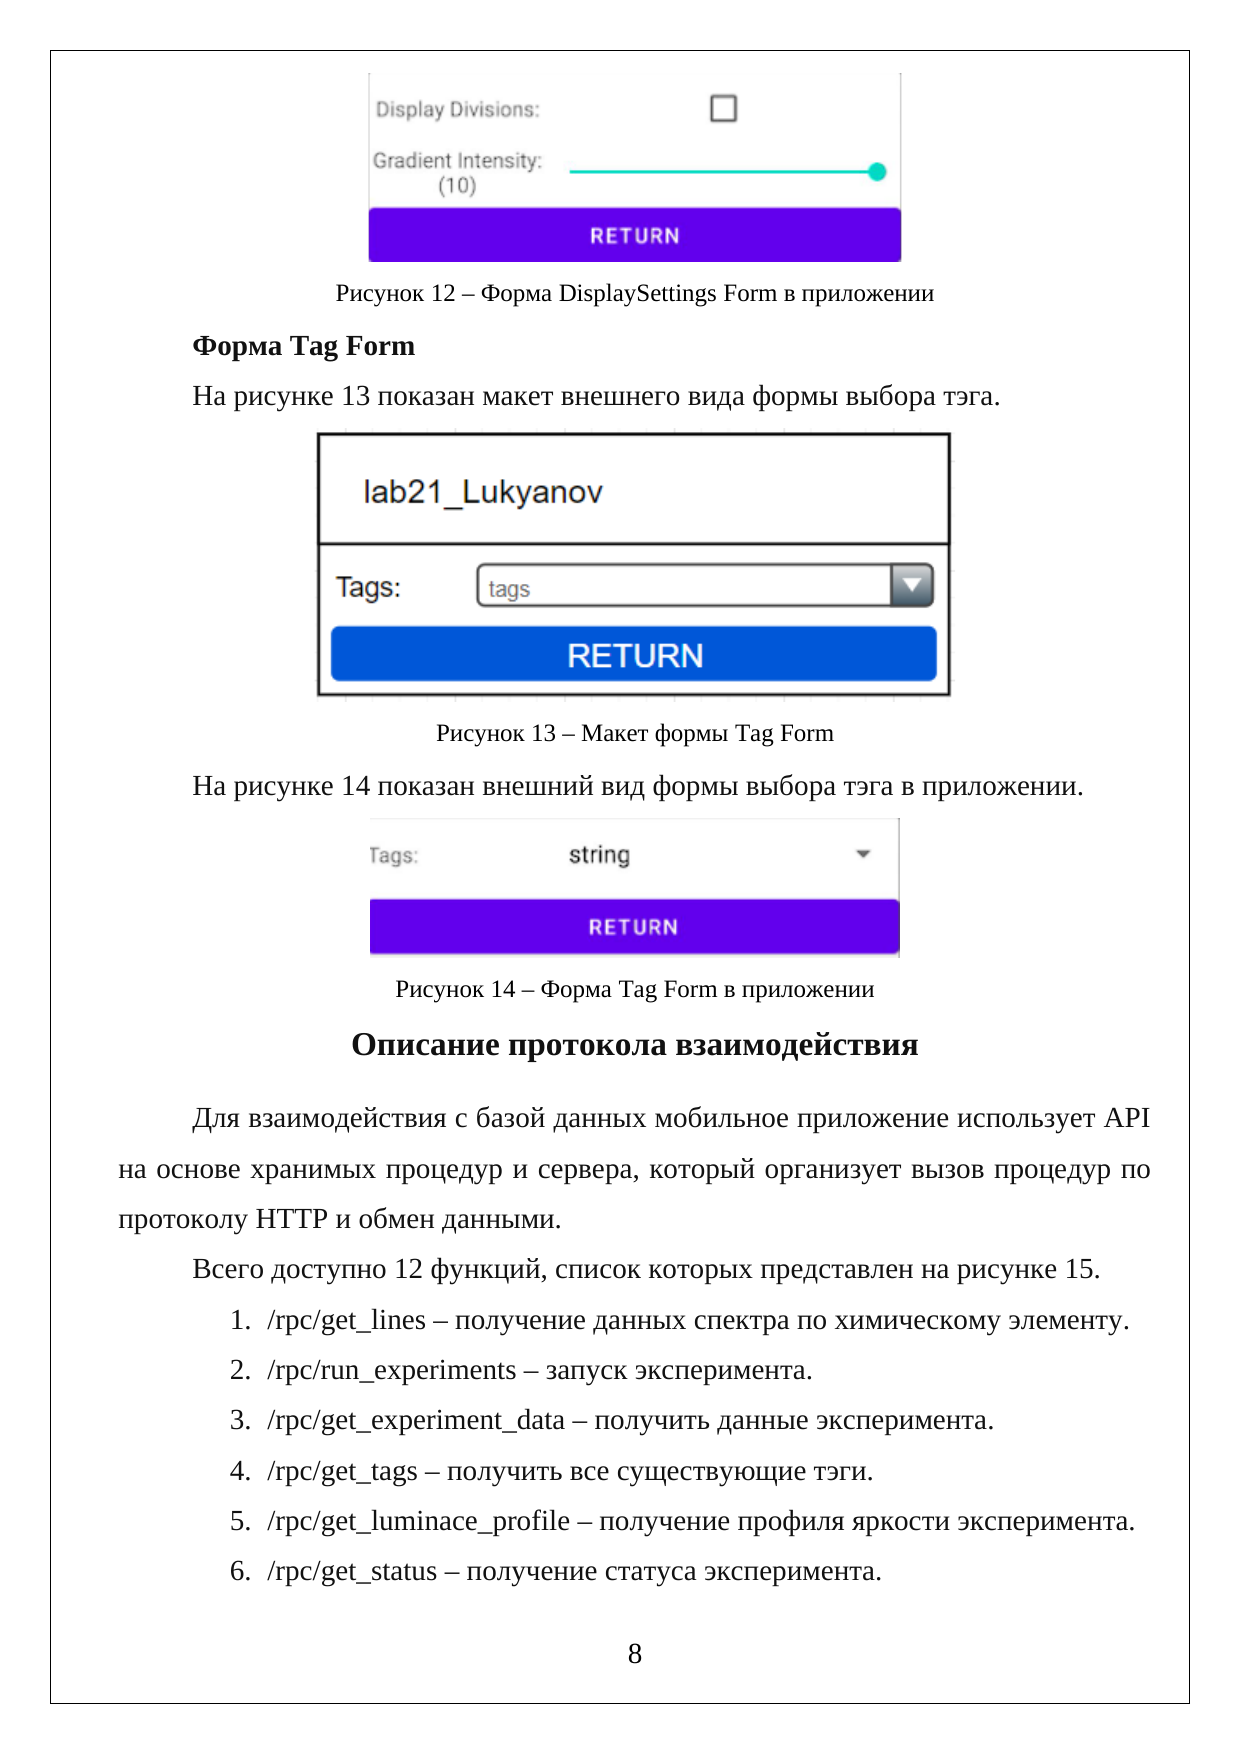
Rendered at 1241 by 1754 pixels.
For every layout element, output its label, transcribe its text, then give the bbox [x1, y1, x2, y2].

text Описание протокола взаимодействия [118, 1024, 1152, 1062]
text Всего доступно 12 функций, список которых представлен на рисунке 15. [118, 1251, 1152, 1285]
text Форма Tag Form [118, 328, 1152, 361]
text Рисунок 14 – Форма Tag Form в приложении [118, 974, 1152, 1003]
text Для взаимодействия с базой данных мобильное приложение использует API на основе хранимых процедур и сервера, который организует вызов процедур по протоколу HTTP и обмен данными. [118, 1101, 1152, 1235]
text Рисунок 12 – Форма DisplaySettings Form в приложении [118, 278, 1152, 307]
list /rpc/get_experiment_data – получить данные эксперимента. [229, 1402, 1152, 1436]
text На рисунке 13 показан макет внешнего вида формы выбора тэга. [118, 378, 1152, 412]
list /rpc/get_luminace_profile – получение профиля яркости эксперимента. [229, 1503, 1152, 1537]
text На рисунке 14 показан внешний вид формы выбора тэга в приложении. [118, 768, 1152, 802]
list /rpc/get_lines – получение данных спектра по химическому элементу. [229, 1302, 1152, 1335]
list /rpc/run_experiments – запуск эксперимента. [229, 1352, 1152, 1386]
list /rpc/get_status – получение статуса эксперимента. [229, 1553, 1152, 1587]
list /rpc/get_tags – получить все существующие тэги. [229, 1453, 1152, 1486]
text Рисунок 13 – Макет формы Tag Form [118, 718, 1152, 747]
